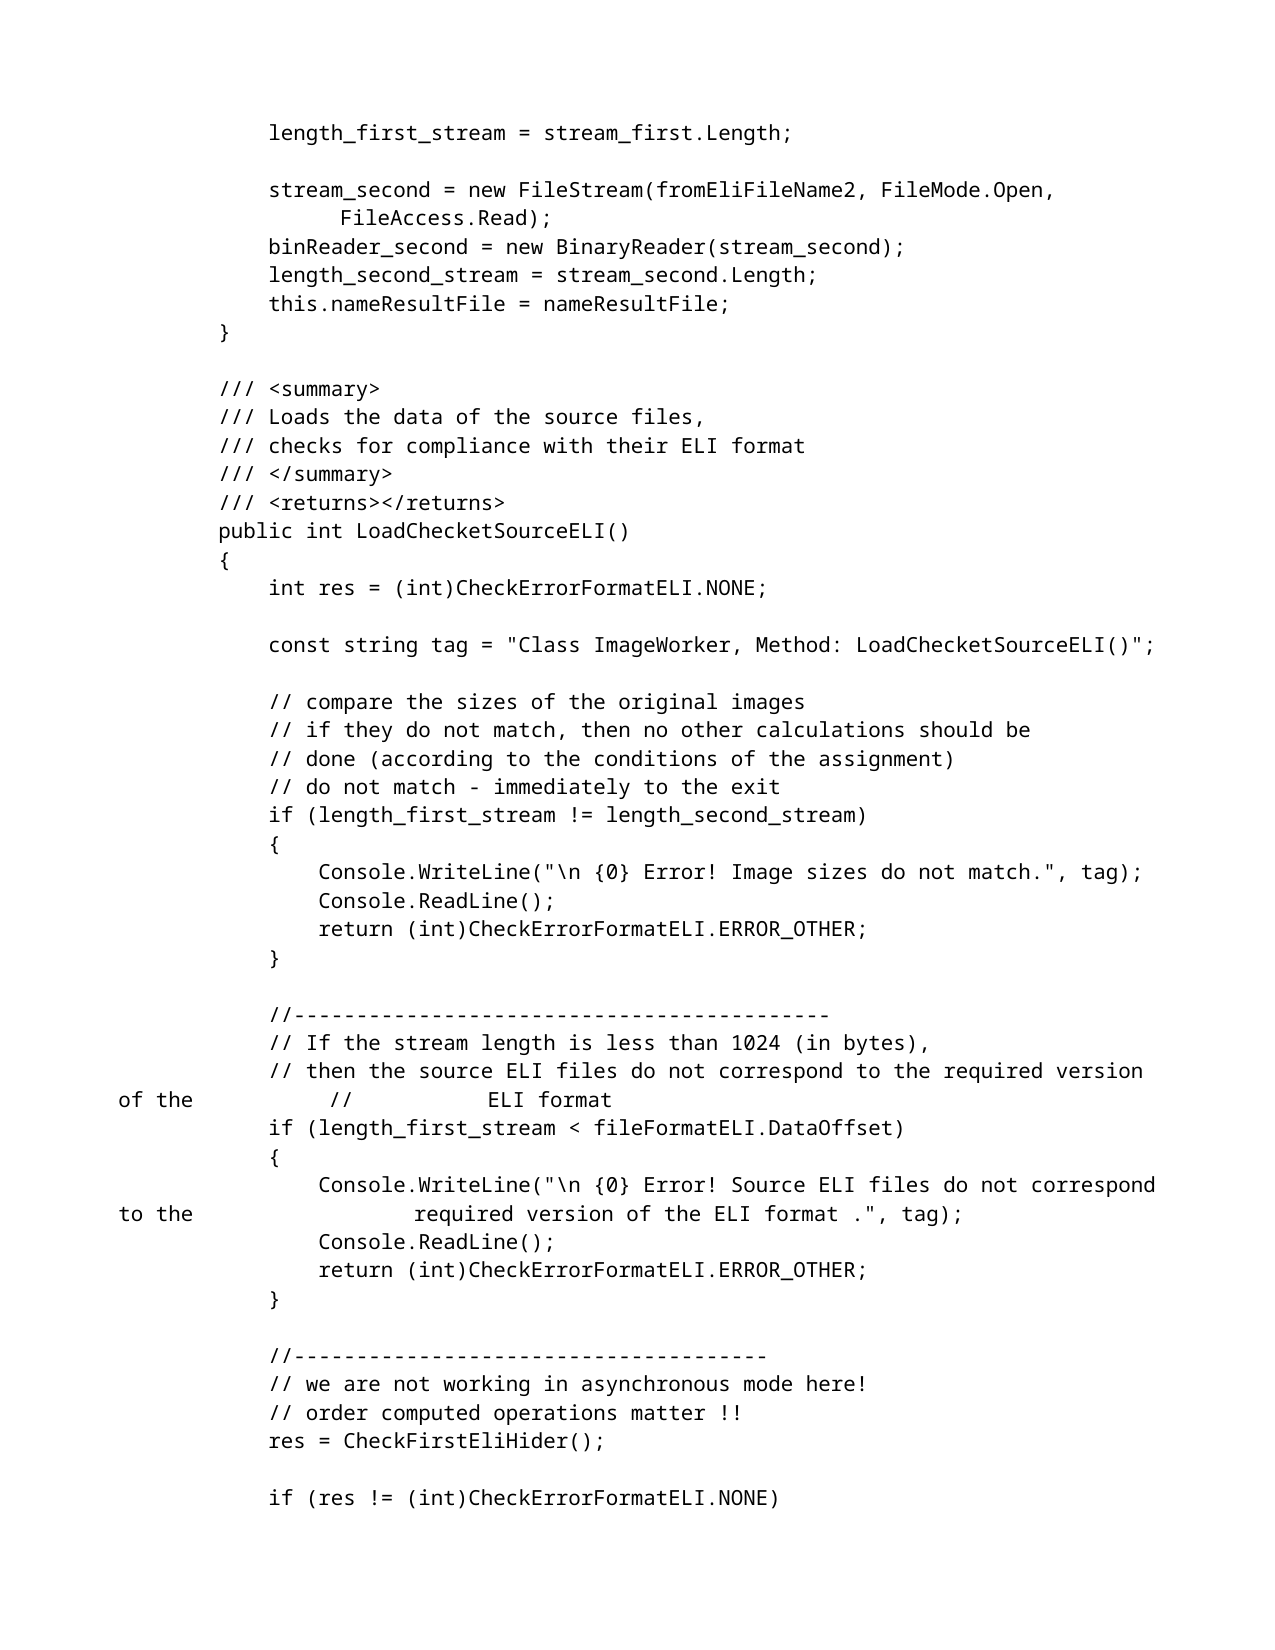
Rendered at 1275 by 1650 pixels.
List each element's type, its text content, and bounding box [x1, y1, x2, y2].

text // compare the sizes of the original images [118, 687, 1157, 715]
text // if they do not match, then no other calculations should be [118, 715, 1157, 744]
text if (length_first_stream != length_secоnd_stream) [118, 801, 1157, 829]
text this.nameResultFile = nameResultFile; [118, 289, 1157, 317]
text res = CheckFirstEliHider(); [118, 1426, 1157, 1455]
text return (int)CheckErrorFormatELI.ERROR_OTHER; [118, 914, 1157, 943]
text } [118, 943, 1157, 971]
text // done (according to the conditions of the assignment) [118, 744, 1157, 772]
text // order computed operations matter !! [118, 1398, 1157, 1426]
text /// checks for compliance with their ELI format [118, 431, 1157, 459]
text // then the source ELI files do not correspond to the required version of the // ELI format [118, 1057, 1157, 1113]
text // If the stream length is less than 1024 (in bytes), [118, 1028, 1157, 1057]
text int res = (int)CheckErrorFormatELI.NONE; [118, 573, 1157, 602]
text { [118, 1142, 1157, 1170]
text Console.WriteLine("\n {0} Error! Source ELI files do not correspond to the required version of the ELI format .", tag); [118, 1170, 1157, 1227]
text stream_second = new FileStream(fromEliFileName2, FileMode.Open, FileAccess.Read); [118, 175, 1157, 232]
text // do not match - immediately to the exit [118, 772, 1157, 801]
text } [118, 317, 1157, 346]
text length_secоnd_stream = stream_second.Length; [118, 260, 1157, 289]
text Console.ReadLine(); [118, 1227, 1157, 1256]
text //------------------------------------------- [118, 1000, 1157, 1028]
text { [118, 545, 1157, 573]
text /// </summary> [118, 459, 1157, 488]
text if (length_first_stream < fileFormatELI.DataOffset) [118, 1113, 1157, 1142]
text Console.ReadLine(); [118, 886, 1157, 914]
text //-------------------------------------- [118, 1341, 1157, 1369]
text public int LoadChecketSourceELI() [118, 516, 1157, 545]
text Console.WriteLine("\n {0} Error! Image sizes do not match.", tag); [118, 857, 1157, 886]
text binReader_second = new BinaryReader(stream_second); [118, 232, 1157, 260]
text /// <returns></returns> [118, 488, 1157, 516]
text { [118, 829, 1157, 857]
text return (int)CheckErrorFormatELI.ERROR_OTHER; [118, 1256, 1157, 1284]
text const string tag = "Class ImageWorker, Method: LoadChecketSourceELI()"; [118, 630, 1157, 658]
text /// <summary> [118, 374, 1157, 402]
text length_first_stream = stream_first.Length; [118, 118, 1157, 147]
text // we are not working in asynchronous mode here! [118, 1369, 1157, 1398]
text } [118, 1284, 1157, 1312]
text /// Loads the data of the source files, [118, 402, 1157, 431]
text if (res != (int)CheckErrorFormatELI.NONE) [118, 1483, 1157, 1512]
